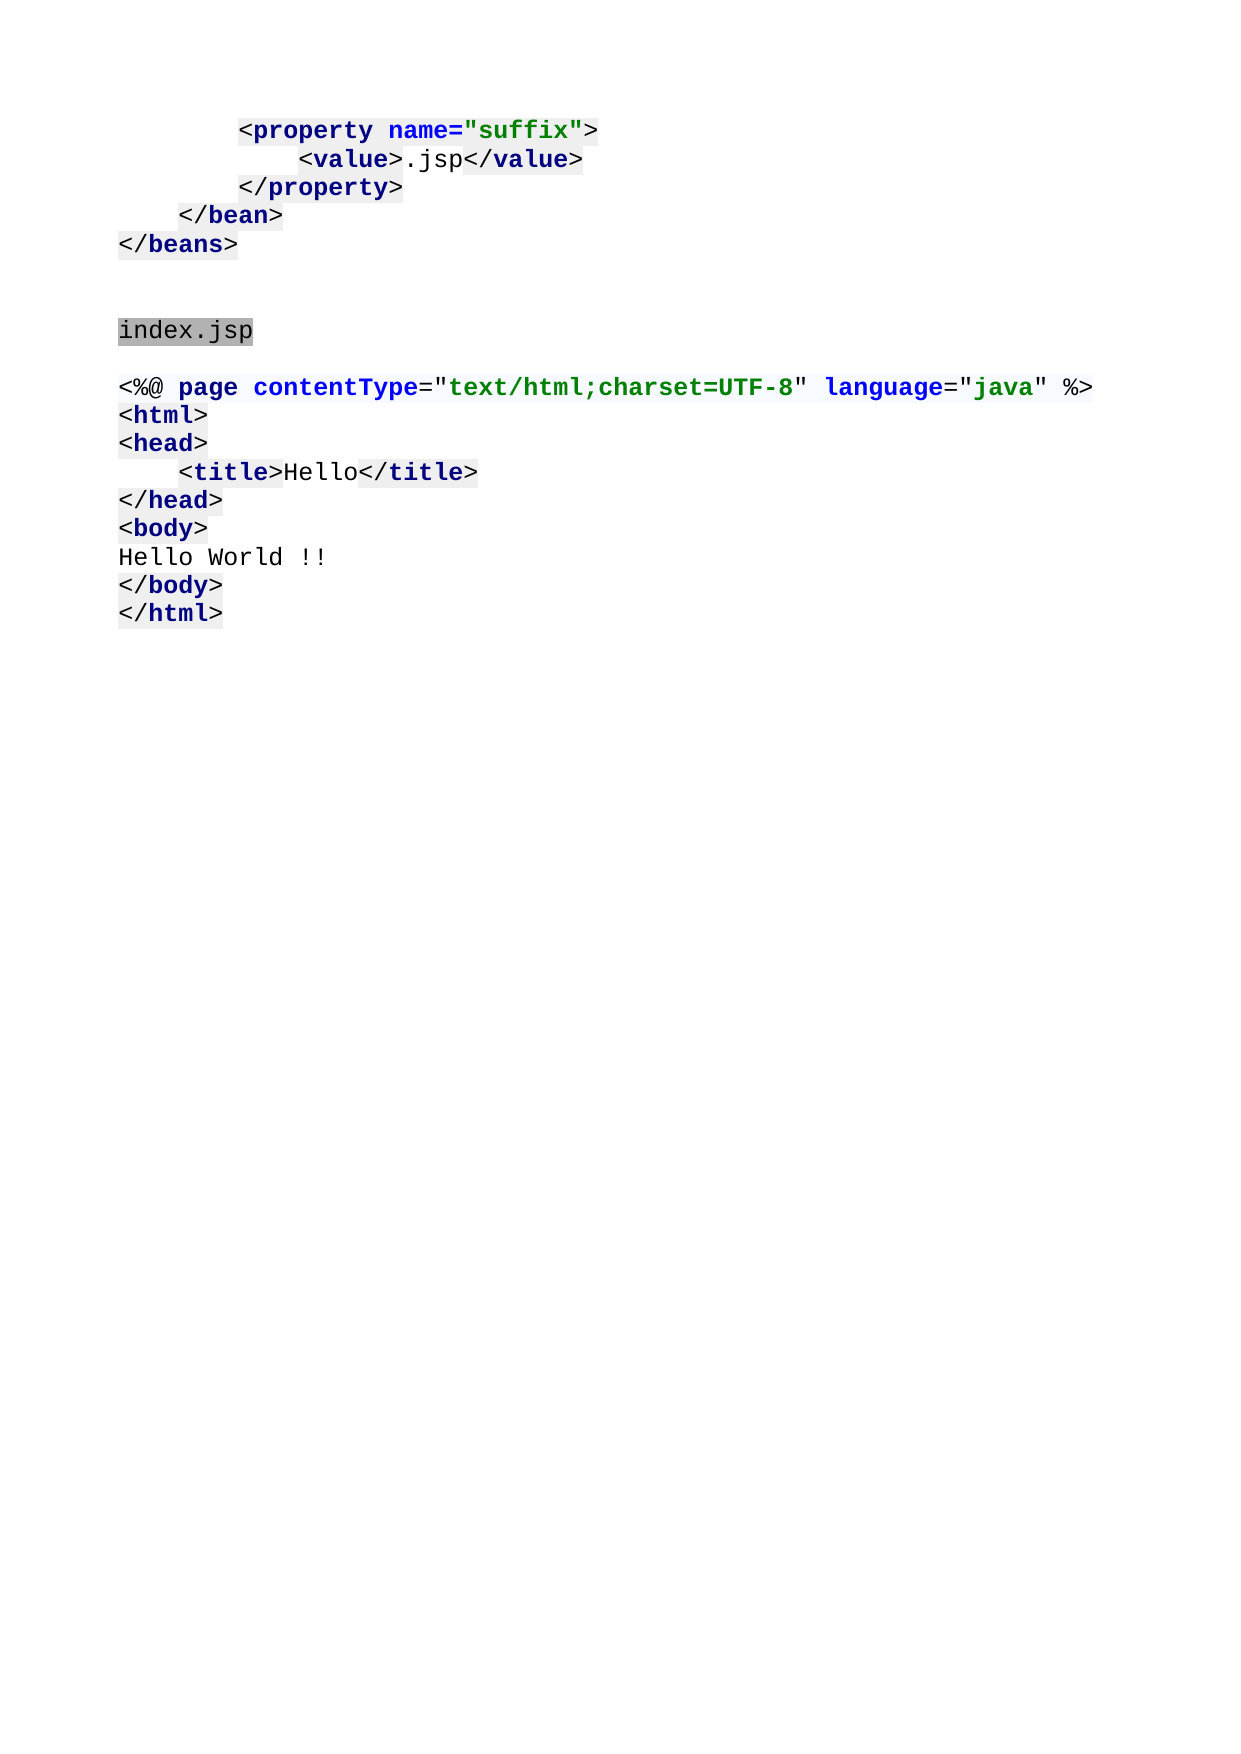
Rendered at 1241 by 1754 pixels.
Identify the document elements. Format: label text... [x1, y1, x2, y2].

text <html> [118, 403, 1122, 431]
text <property name="suffix"> [118, 118, 1122, 146]
text index.jsp [118, 318, 1122, 346]
text </bean> [118, 203, 1122, 231]
text <head> [118, 431, 1122, 459]
text <title>Hello</title> [118, 459, 1122, 488]
text </property> [118, 175, 1122, 203]
text <body> [118, 516, 1122, 544]
text <value>.jsp</value> [118, 146, 1122, 175]
text </beans> [118, 231, 1122, 260]
text <%@ page contentType="text/html;charset=UTF-8" language="java" %> [118, 374, 1122, 403]
text Hello World !! [118, 544, 1122, 573]
text </body> [118, 573, 1122, 601]
text </html> [118, 601, 1122, 629]
text </head> [118, 488, 1122, 516]
